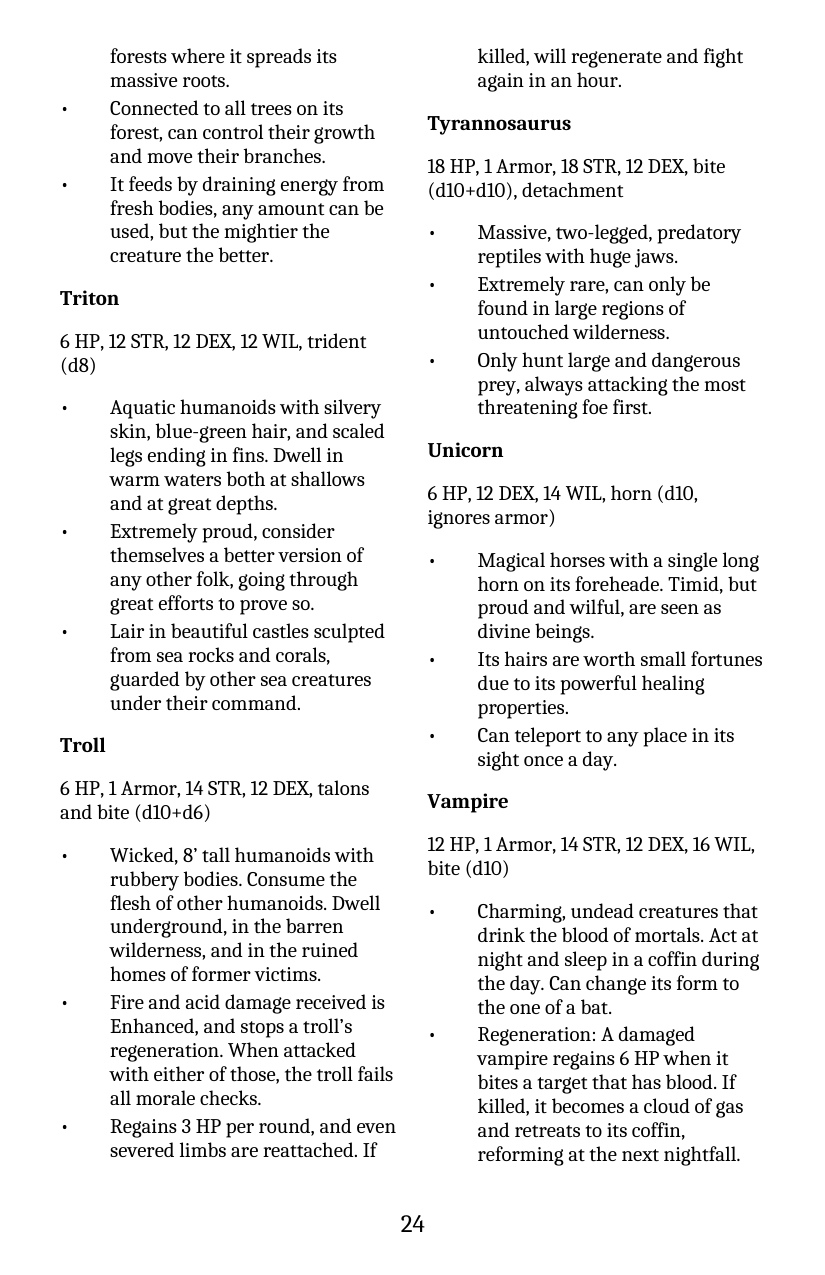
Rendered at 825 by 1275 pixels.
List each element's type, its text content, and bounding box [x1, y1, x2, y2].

list Extremely proud, consider themselves a better version of any other folk, going through great efforts to prove so. [60, 520, 397, 616]
list Aquatic humanoids with silvery skin, blue-green hair, and scaled legs ending in fins. Dwell in warm waters both at shallows and at great depths. [60, 396, 397, 516]
text 6 HP, 1 Armor, 14 STR, 12 DEX, talons and bite (d10+d6) [60, 777, 397, 824]
list killed, will regenerate and fight again in an hour. [427, 45, 765, 93]
list Wicked, 8’ tall humanoids with rubbery bodies. Consume the flesh of other humanoids. Dwell underground, in the barren wilderness, and in the ruined homes of former victims. [60, 843, 397, 987]
text 6 HP, 12 DEX, 14 WIL, horn (d10, ignores armor) [427, 482, 765, 529]
text Troll [60, 734, 397, 758]
list Magical horses with a single long horn on its foreheade. Timid, but proud and wilful, are seen as divine beings. [427, 548, 765, 644]
text 12 HP, 1 Armor, 14 STR, 12 DEX, 16 WIL, bite (d10) [427, 833, 765, 881]
text Vampire [427, 790, 765, 814]
list Regeneration: A damaged vampire regains 6 HP when it bites a target that has blood. If killed, it becomes a cloud of gas and retreats to its coffin, reforming at the next nightfall. [427, 1023, 765, 1167]
list Only hunt large and dangerous prey, always attacking the most threatening foe first. [427, 348, 765, 420]
list Fire and acid damage received is Enhanced, and stops a troll’s regeneration. When attacked with either of those, the troll fails all morale checks. [60, 991, 397, 1111]
list Its hairs are worth small fortunes due to its powerful healing properties. [427, 648, 765, 720]
text Triton [60, 287, 397, 311]
list It feeds by draining energy from fresh bodies, any amount can be used, but the mightier the creature the better. [60, 172, 397, 268]
text Tyrannosaurus [427, 112, 765, 136]
list forests where it spreads its massive roots. [60, 45, 397, 93]
list Regains 3 HP per round, and even severed limbs are reattached. If [60, 1114, 397, 1162]
text Unicorn [427, 439, 765, 463]
list Extremely rare, can only be found in large regions of untouched wilderness. [427, 273, 765, 344]
text 6 HP, 12 STR, 12 DEX, 12 WIL, trident (d8) [60, 329, 397, 377]
list Massive, two-legged, predatory reptiles with huge jaws. [427, 221, 765, 269]
list Charming, undead creatures that drink the blood of mortals. Act at night and sleep in a coffin during the day. Can change its form to the one of a bat. [427, 899, 765, 1019]
list Can teleport to any place in its sight once a day. [427, 723, 765, 771]
list Connected to all trees on its forest, can control their growth and move their branches. [60, 97, 397, 168]
text 18 HP, 1 Armor, 18 STR, 12 DEX, bite (d10+d10), detachment [427, 154, 765, 202]
list Lair in beautiful castles sculpted from sea rocks and corals, guarded by other sea creatures under their command. [60, 619, 397, 715]
